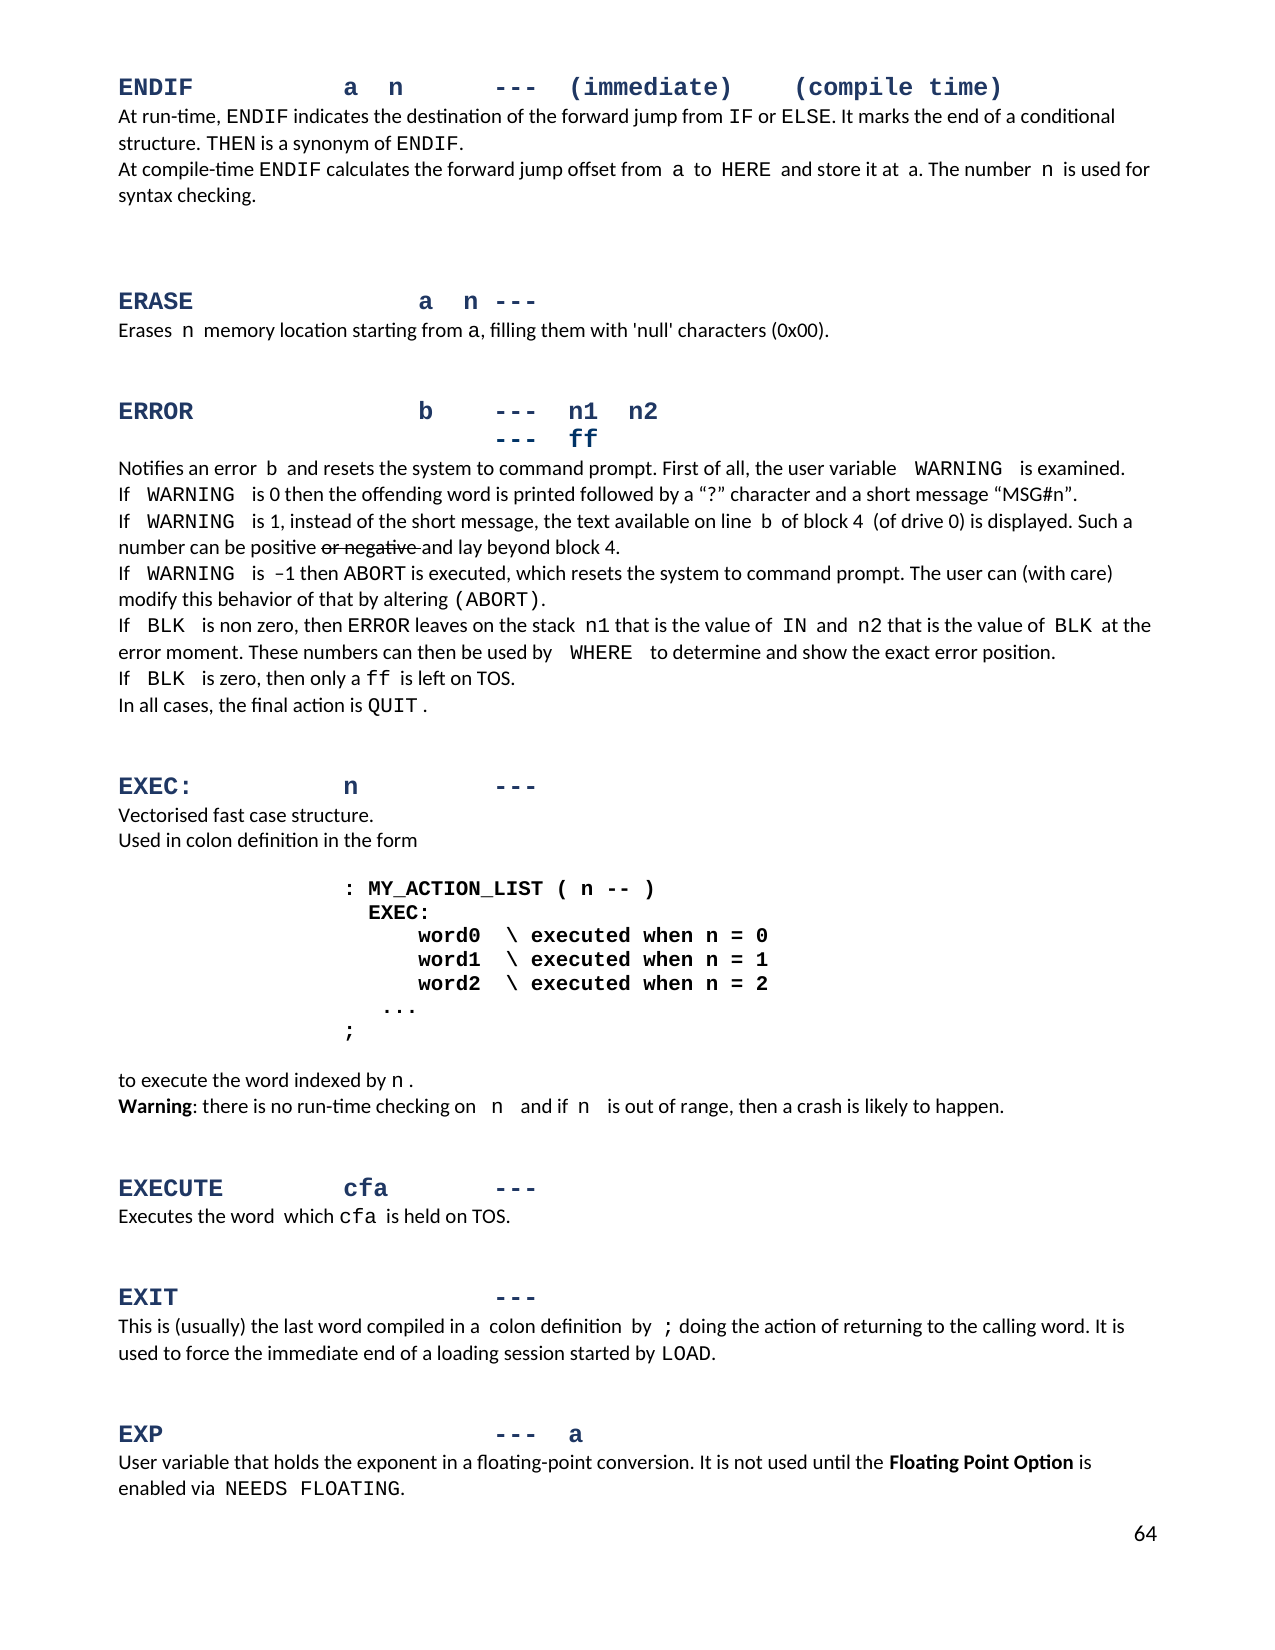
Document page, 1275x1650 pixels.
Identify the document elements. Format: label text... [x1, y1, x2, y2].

text If WARNING is 0 then the offending word is printed followed by a “?” character and a short message “MSG#n”. [118, 481, 1157, 508]
subtitle ERASE a n --- [118, 288, 1157, 317]
text Vectorised fast case structure. [118, 802, 1157, 827]
text to execute the word indexed by n . [118, 1067, 1157, 1094]
text ... [118, 996, 1157, 1020]
subtitle ERROR b --- n1 n2 [118, 398, 1157, 427]
text If WARNING is 1, instead of the short message, the text available on line b of block 4 (of drive 0) is displayed. Such a number can be positive or negative and lay beyond block 4. [118, 508, 1157, 560]
text At run-time, ENDIF indicates the destination of the forward jump from IF or ELSE. It marks the end of a conditional structure. THEN is a synonym of ENDIF. [118, 103, 1157, 156]
text Warning: there is no run-time checking on n and if n is out of range, then a crash is likely to happen. [118, 1094, 1157, 1120]
text At compile-time ENDIF calculates the forward jump offset from a to HERE and store it at a. The number n is used for syntax checking. [118, 156, 1157, 208]
text word2 \ executed when n = 2 [118, 973, 1157, 996]
text If WARNING is –1 then ABORT is executed, which resets the system to command prompt. The user can (with care) modify this behavior of that by altering (ABORT). [118, 560, 1157, 613]
text If BLK is zero, then only a ff is left on TOS. [118, 666, 1157, 692]
text Notifies an error b and resets the system to command prompt. First of all, the user variable WARNING is examined. [118, 455, 1157, 481]
text This is (usually) the last word compiled in a colon definition by ; doing the action of returning to the calling word. It is used to force the immediate end of a loading session started by LOAD. [118, 1313, 1157, 1366]
text : MY_ACTION_LIST ( n -- ) [118, 878, 1157, 902]
text Executes the word which cfa is held on TOS. [118, 1203, 1157, 1230]
text In all cases, the final action is QUIT . [118, 692, 1157, 718]
text If BLK is non zero, then ERROR leaves on the stack n1 that is the value of IN and n2 that is the value of BLK at the error moment. These numbers can then be used by WHERE to determine and show the exact error position. [118, 613, 1157, 666]
subtitle EXP --- a [118, 1421, 1157, 1449]
text ; [118, 1020, 1157, 1044]
subtitle ENDIF a n --- (immediate) (compile time) [118, 75, 1157, 103]
text Used in colon definition in the form [118, 827, 1157, 853]
subtitle EXEC: n --- [118, 773, 1157, 802]
text word1 \ executed when n = 1 [118, 949, 1157, 973]
text User variable that holds the exponent in a floating-point conversion. It is not used until the Floating Point Option is enabled via NEEDS FLOATING. [118, 1449, 1157, 1501]
subtitle EXIT --- [118, 1285, 1157, 1313]
text EXEC: [118, 902, 1157, 925]
subtitle EXECUTE cfa --- [118, 1175, 1157, 1203]
text --- ff [118, 427, 1157, 455]
text word0 \ executed when n = 0 [118, 925, 1157, 949]
text Erases n memory location starting from a, filling them with 'null' characters (0x00). [118, 317, 1157, 343]
